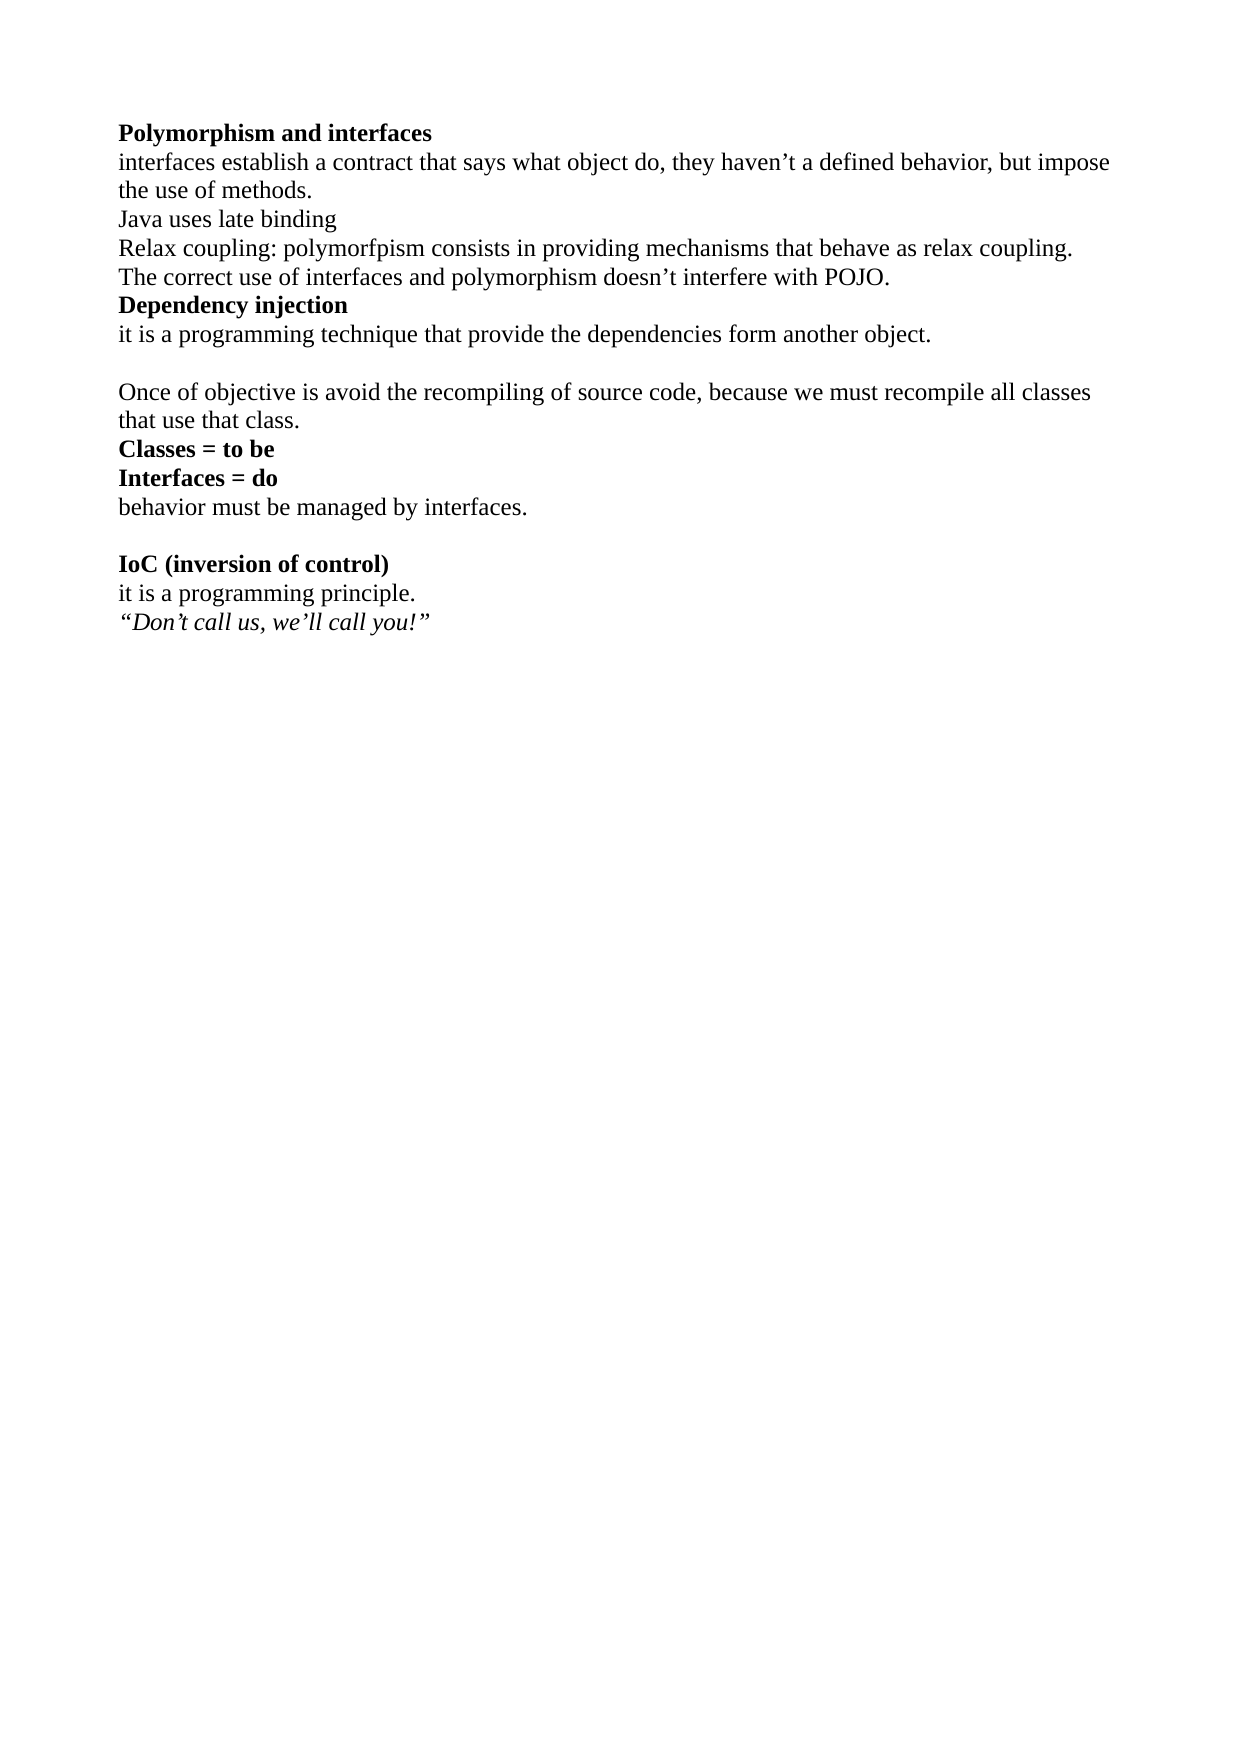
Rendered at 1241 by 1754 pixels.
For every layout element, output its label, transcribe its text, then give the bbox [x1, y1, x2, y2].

text Once of objective is avoid the recompiling of source code, because we must recompile all classes that use that class. [118, 377, 1122, 434]
text Interfaces = do [118, 463, 1122, 492]
text The correct use of interfaces and polymorphism doesn’t interfere with POJO. [118, 262, 1122, 291]
text Relax coupling: polymorfpism consists in providing mechanisms that behave as relax coupling. [118, 233, 1122, 262]
text interfaces establish a contract that says what object do, they haven’t a defined behavior, but impose the use of methods. [118, 147, 1122, 204]
text Dependency injection [118, 291, 1122, 319]
text it is a programming technique that provide the dependencies form another object. [118, 319, 1122, 348]
text it is a programming principle. [118, 578, 1122, 607]
text Classes = to be [118, 434, 1122, 463]
text “Don’t call us, we’ll call you!” [118, 607, 1122, 636]
text IoC (inversion of control) [118, 549, 1122, 578]
text behavior must be managed by interfaces. [118, 492, 1122, 521]
text Polymorphism and interfaces [118, 118, 1122, 147]
text Java uses late binding [118, 204, 1122, 233]
